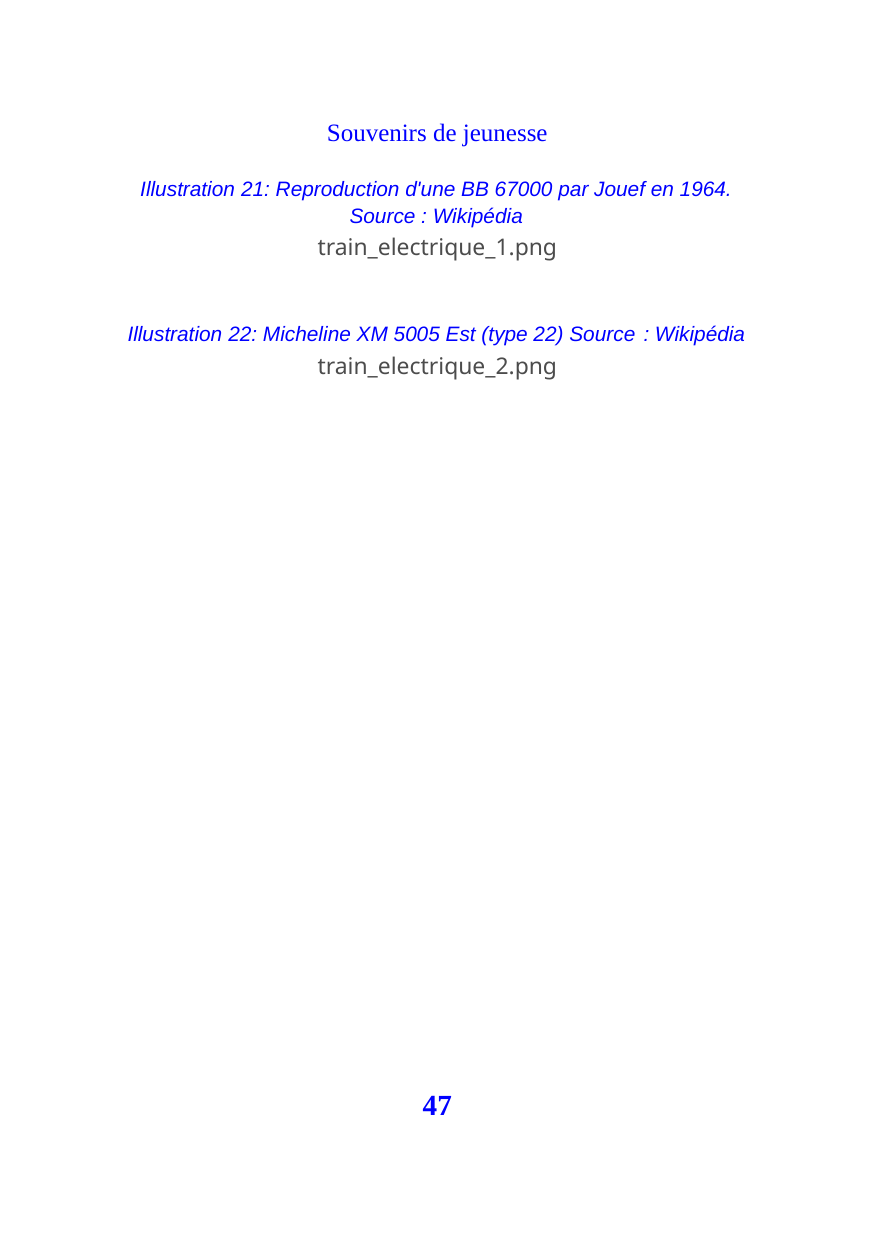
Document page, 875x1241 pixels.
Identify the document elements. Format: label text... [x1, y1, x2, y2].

text train_electrique_2.png [118, 350, 756, 381]
text Illustration 22: Micheline XM 5005 Est (type 22) Source : Wikipédia [118, 322, 756, 346]
text Illustration 21: Reproduction d'une BB 67000 par Jouef en 1964. Source : Wikipédia [118, 176, 756, 228]
text train_electrique_1.png [118, 231, 756, 263]
